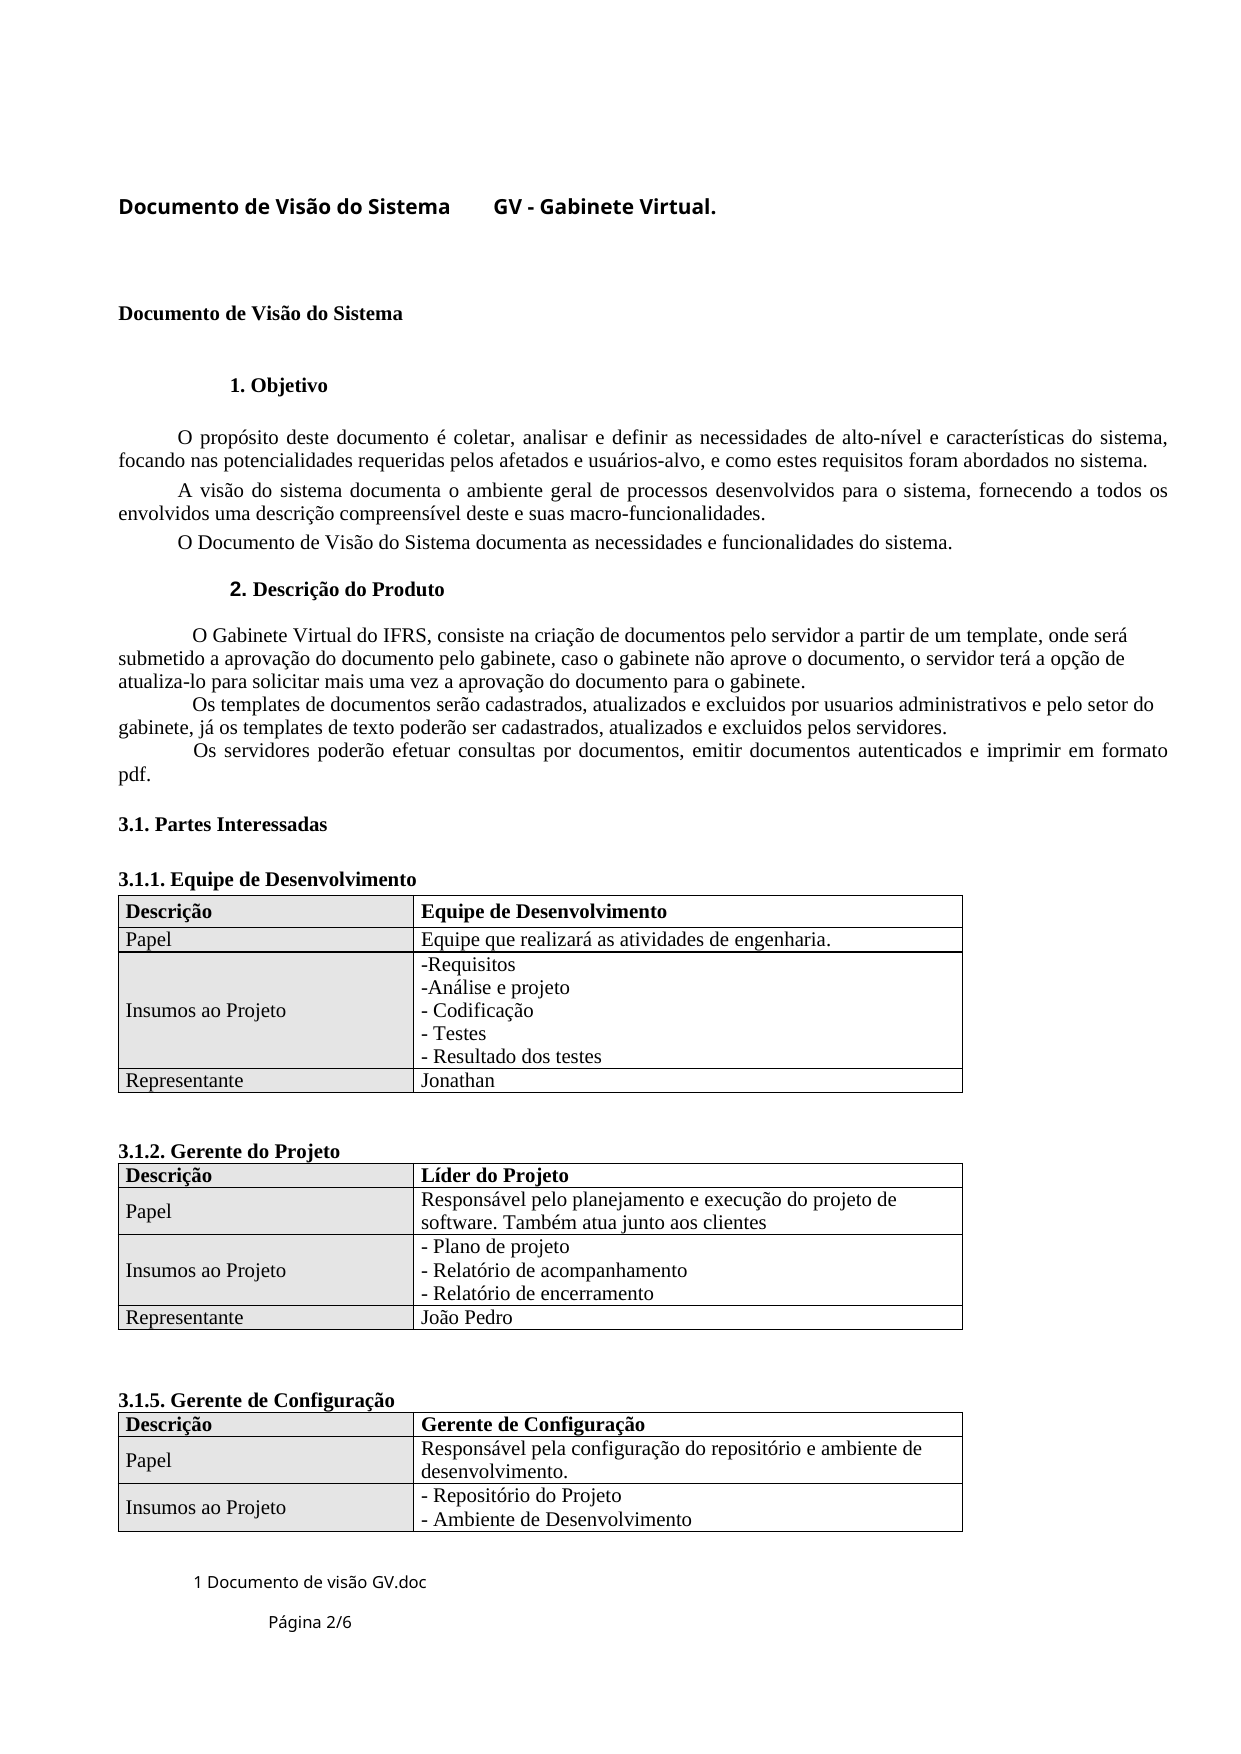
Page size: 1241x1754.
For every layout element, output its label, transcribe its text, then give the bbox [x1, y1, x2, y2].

text 3.1.5. Gerente de Configuração [118, 1389, 1170, 1412]
text Os servidores poderão efetuar consultas por documentos, emitir documentos autenticados e imprimir em formato pdf. [118, 739, 1170, 786]
table_cell Representante [119, 1306, 413, 1329]
table_header Descrição [119, 896, 413, 927]
table_cell Insumos ao Projeto [119, 953, 413, 1068]
table_cell Papel [119, 1437, 413, 1483]
text 3.1. Partes Interessadas [118, 813, 1170, 836]
text O Documento de Visão do Sistema documenta as necessidades e funcionalidades do sistema. [118, 531, 1170, 554]
text O Gabinete Virtual do IFRS, consiste na criação de documentos pelo servidor a partir de um template, onde será submetido a aprovação do documento pelo gabinete, caso o gabinete não aprove o documento, o servidor terá a opção de atualiza-lo para solicitar mais uma vez a aprovação do documento para o gabinete. [118, 624, 1170, 693]
table_cell - Plano de projeto - Relatório de acompanhamento - Relatório de encerramento [414, 1235, 962, 1305]
text A visão do sistema documenta o ambiente geral de processos desenvolvidos para o sistema, fornecendo a todos os envolvidos uma descrição compreensível deste e suas macro-funcionalidades. [118, 478, 1170, 525]
table_cell Responsável pelo planejamento e execução do projeto de software. Também atua junto aos clientes [414, 1188, 962, 1234]
table_cell -Requisitos -Análise e projeto - Codificação - Testes - Resultado dos testes [414, 953, 962, 1068]
table_cell Insumos ao Projeto [119, 1235, 413, 1305]
table_header Descrição [119, 1164, 413, 1187]
table_cell Equipe que realizará as atividades de engenharia. [414, 928, 962, 951]
text O propósito deste documento é coletar, analisar e definir as necessidades de alto-nível e características do sistema, focando nas potencialidades requeridas pelos afetados e usuários-alvo, e como estes requisitos foram abordados no sistema. [118, 426, 1170, 472]
table_cell Representante [119, 1069, 413, 1092]
text Os templates de documentos serão cadastrados, atualizados e excluidos por usuarios administrativos e pelo setor do gabinete, já os templates de texto poderão ser cadastrados, atualizados e excluidos pelos servidores. [118, 693, 1170, 739]
list Descrição do Produto [118, 577, 1170, 601]
table_cell Papel [119, 928, 413, 951]
text Documento de Visão do Sistema [118, 302, 1170, 325]
table_header Gerente de Configuração [414, 1413, 962, 1436]
table_cell João Pedro [414, 1306, 962, 1329]
table_cell Papel [119, 1188, 413, 1234]
text 3.1.2. Gerente do Projeto [118, 1140, 1170, 1163]
table_cell Responsável pela configuração do repositório e ambiente de desenvolvimento. [414, 1437, 962, 1483]
text 3.1.1. Equipe de Desenvolvimento [118, 867, 1170, 891]
table_header Descrição [119, 1413, 413, 1436]
table_header Líder do Projeto [414, 1164, 962, 1187]
table_cell Jonathan [414, 1069, 962, 1092]
table_header Equipe de Desenvolvimento [414, 896, 962, 927]
list Objetivo [118, 373, 1170, 397]
table_cell Insumos ao Projeto [119, 1484, 413, 1531]
table_cell - Repositório do Projeto - Ambiente de Desenvolvimento [414, 1484, 962, 1531]
